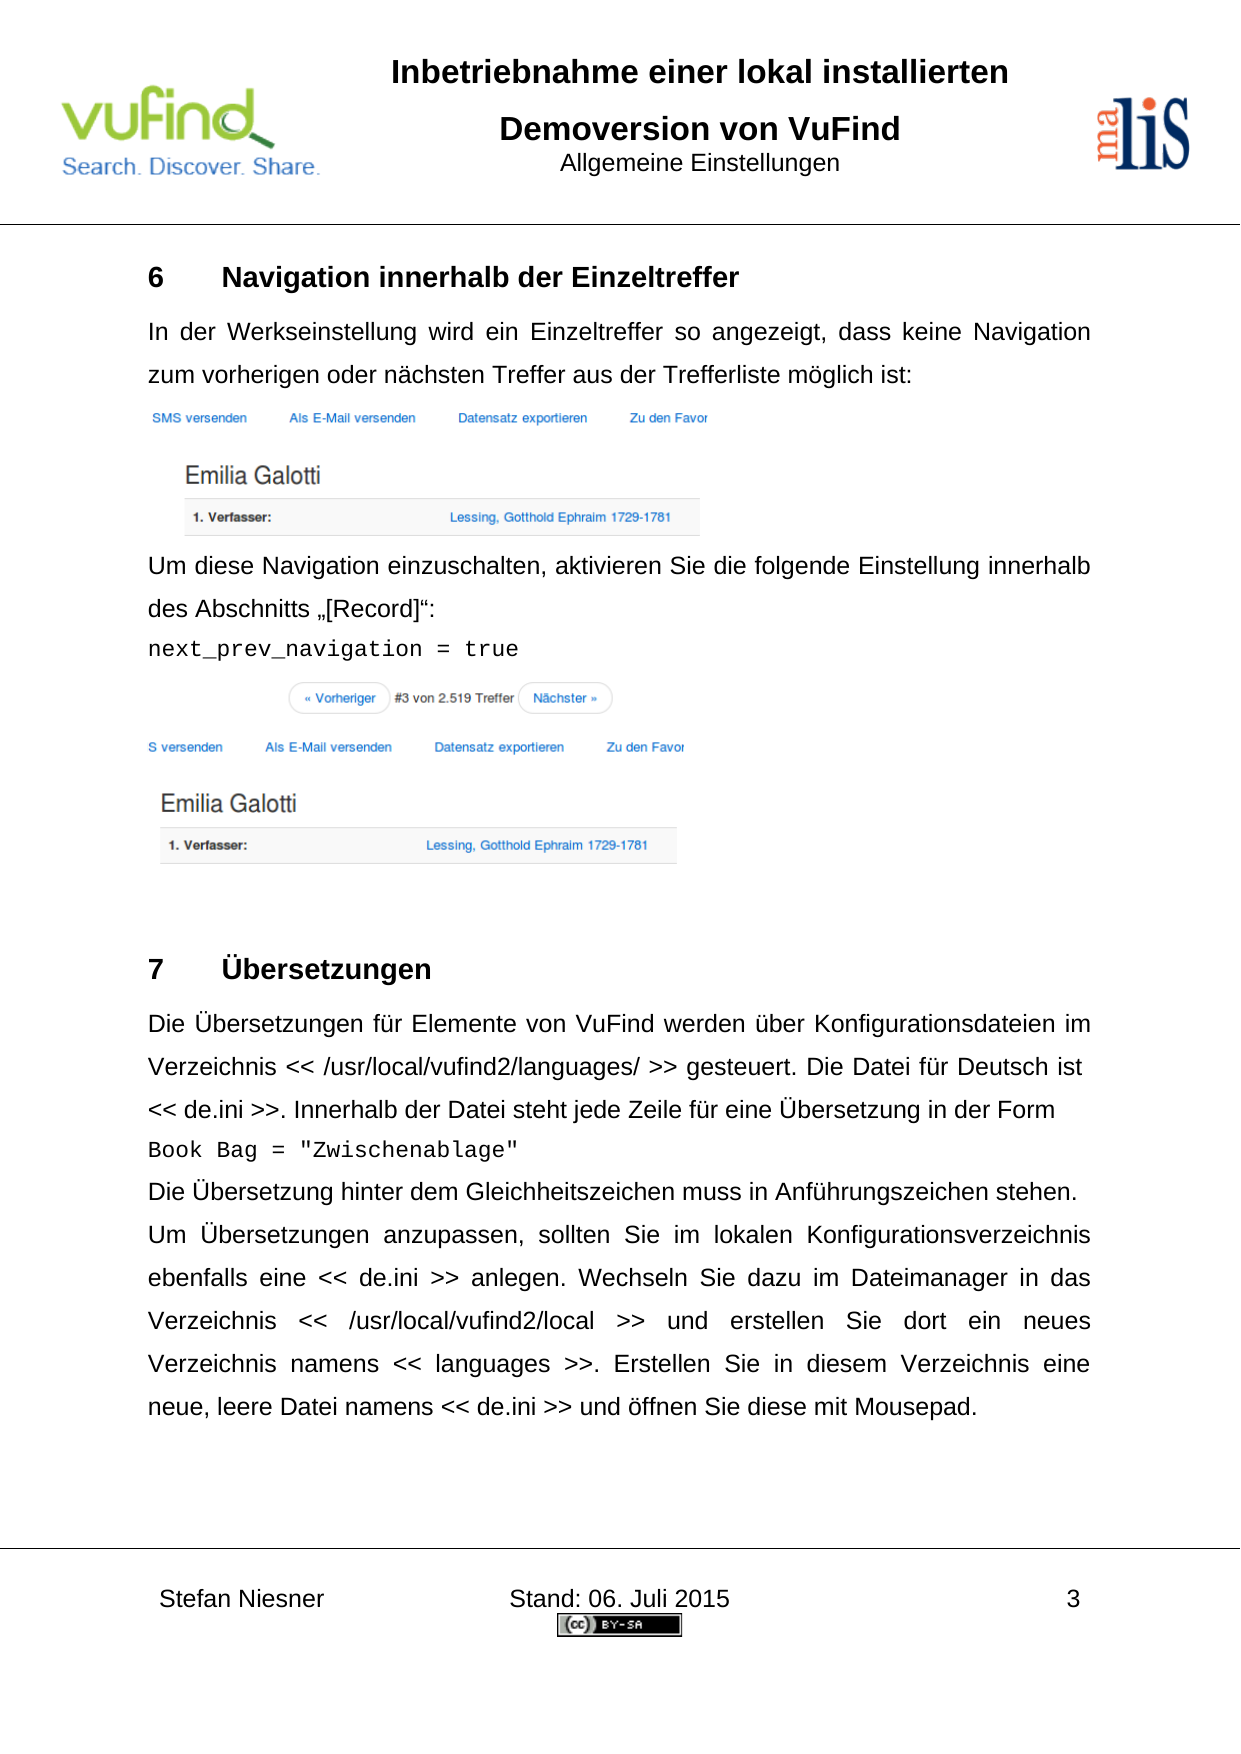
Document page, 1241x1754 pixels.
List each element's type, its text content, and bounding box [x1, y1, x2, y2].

picture [59, 81, 325, 183]
picture [557, 1613, 683, 1637]
picture [1092, 81, 1193, 181]
subtitle Übersetzungen [148, 952, 1092, 986]
text Book Bag = "Zwischenablage" [148, 1138, 1092, 1164]
text In der Werkseinstellung wird ein Einzeltreffer so angezeigt, dass keine Navigation zum vorherigen oder nächsten Treffer aus der Trefferliste möglich ist: [148, 317, 1092, 389]
picture [147, 675, 684, 866]
text Die Übersetzungen für Elemente von VuFind werden über Konfigurationsdateien im Verzeichnis << /usr/local/vufind2/languages/ >> gesteuert. Die Datei für Deutsch ist << de.ini >>. Innerhalb der Datei steht jede Zeile für eine Übersetzung in der Form [148, 1009, 1092, 1124]
text Um Übersetzungen anzupassen, sollten Sie im lokalen Konfigurationsverzeichnis ebenfalls eine << de.ini >> anlegen. Wechseln Sie dazu im Dateimanager in das Verzeichnis << /usr/local/vufind2/local >> und erstellen Sie dort ein neues Verzeichnis namens << languages >>. Erstellen Sie in diesem Verzeichnis eine neue, leere Datei namens << de.ini >> und öffnen Sie diese mit Mousepad. [148, 1220, 1092, 1421]
subtitle Navigation innerhalb der Einzeltreffer [148, 261, 1092, 294]
text Um diese Navigation einzuschalten, aktivieren Sie die folgende Einstellung innerhalb des Abschnitts „[Record]“: [148, 551, 1092, 622]
picture [147, 403, 708, 537]
text next_prev_navigation = true [148, 637, 1092, 663]
text Die Übersetzung hinter dem Gleichheitszeichen muss in Anführungszeichen stehen. [148, 1177, 1092, 1205]
